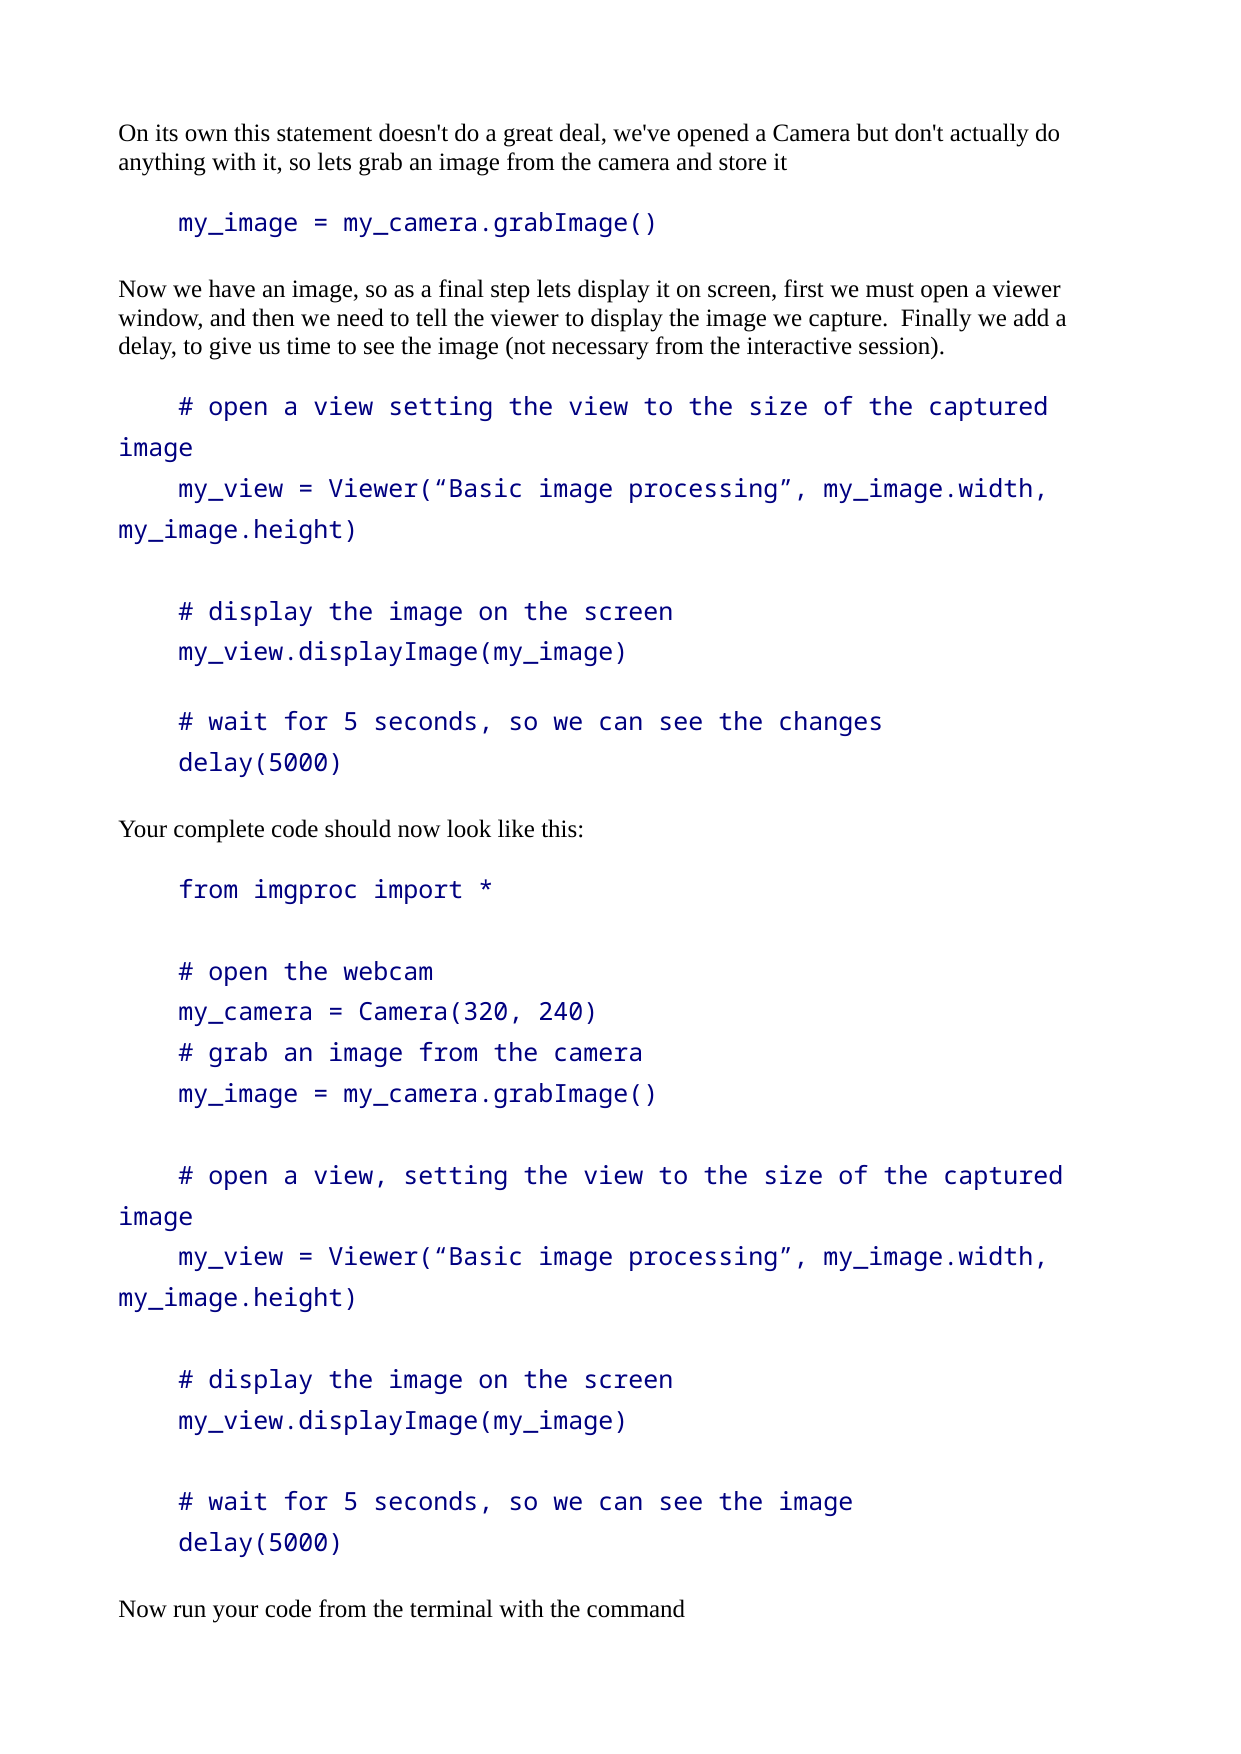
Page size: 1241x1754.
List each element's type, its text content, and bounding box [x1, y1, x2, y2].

text Now run your code from the terminal with the command [118, 1594, 1122, 1623]
text my_view.displayImage(my_image) [118, 1402, 1122, 1436]
text # open a view setting the view to the size of the captured image [118, 389, 1122, 464]
text my_view = Viewer(“Basic image processing”, my_image.width, my_image.height) [118, 1239, 1122, 1314]
text my_image = my_camera.grabImage() [118, 204, 1122, 238]
text my_view.displayImage(my_image) [118, 634, 1122, 668]
text # grab an image from the camera [118, 1035, 1122, 1069]
text delay(5000) [118, 1525, 1122, 1559]
text # open a view, setting the view to the size of the captured image [118, 1157, 1122, 1232]
text # wait for 5 seconds, so we can see the image [118, 1484, 1122, 1518]
text # open the webcam [118, 953, 1122, 987]
text On its own this statement doesn't do a great deal, we've opened a Camera but don't actually do anything with it, so lets grab an image from the camera and store it [118, 118, 1122, 176]
text Your complete code should now look like this: [118, 814, 1122, 843]
text from imgproc import * [118, 871, 1122, 906]
text Now we have an image, so as a final step lets display it on screen, first we must open a viewer window, and then we need to tell the viewer to display the image we capture. Finally we add a delay, to give us time to see the image (not necessary from the interactive session). [118, 274, 1122, 360]
text # display the image on the screen [118, 593, 1122, 627]
text my_camera = Camera(320, 240) [118, 994, 1122, 1028]
text # wait for 5 seconds, so we can see the changes [118, 703, 1122, 738]
text # display the image on the screen [118, 1361, 1122, 1396]
text my_image = my_camera.grabImage() [118, 1076, 1122, 1110]
text my_view = Viewer(“Basic image processing”, my_image.width, my_image.height) [118, 471, 1122, 546]
text delay(5000) [118, 744, 1122, 778]
